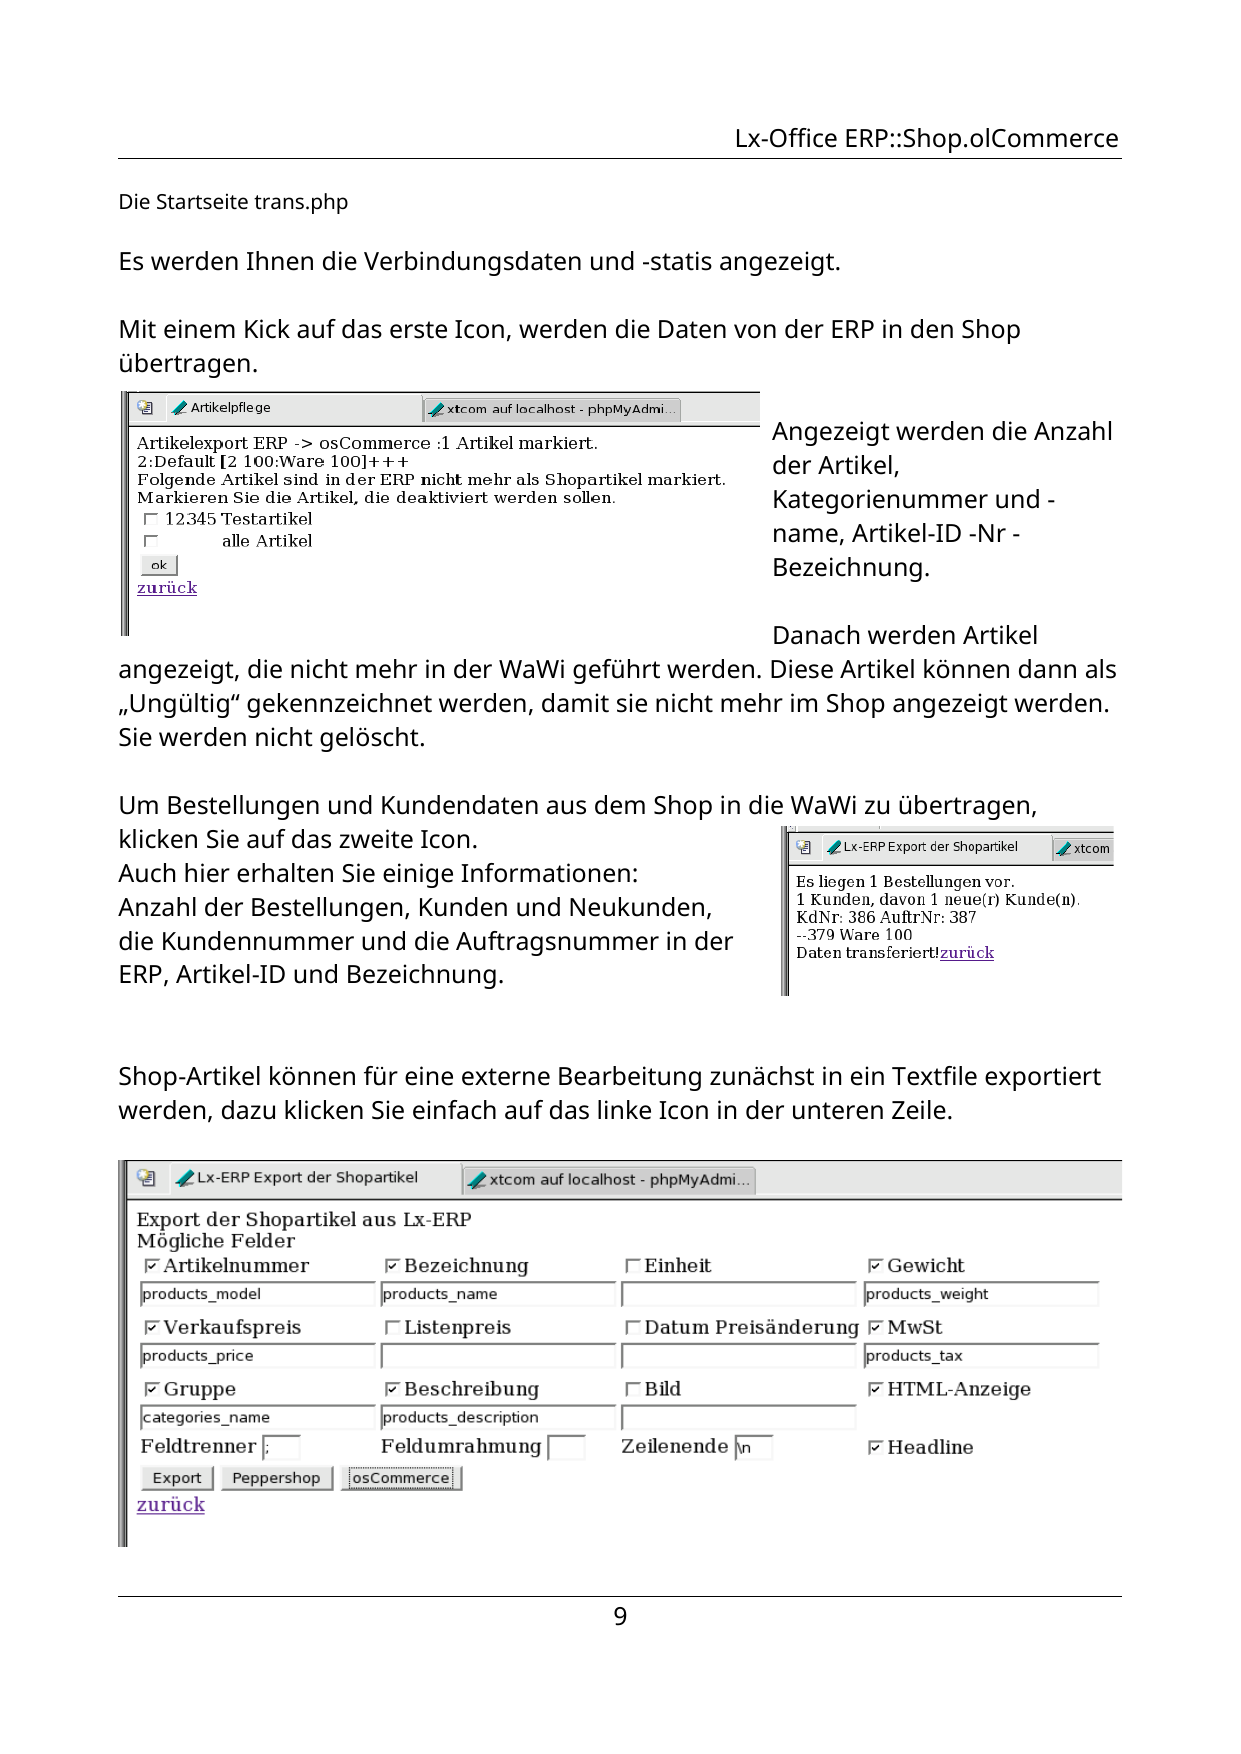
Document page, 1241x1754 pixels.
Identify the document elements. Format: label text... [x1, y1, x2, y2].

text Shop-Artikel können für eine externe Bearbeitung zunächst in ein Textfile exportiert werden, dazu klicken Sie einfach auf das linke Icon in der unteren Zeile. [118, 1059, 1122, 1127]
text Die Startseite trans.php [118, 187, 1122, 216]
text Danach werden Artikel angezeigt, die nicht mehr in der WaWi geführt werden. Diese Artikel können dann als „Ungültig“ gekennzeichnet werden, damit sie nicht mehr im Shop angezeigt werden. Sie werden nicht gelöscht. [118, 617, 1122, 753]
picture [121, 391, 760, 636]
picture [118, 1160, 1123, 1547]
text Um Bestellungen und Kundendaten aus dem Shop in die WaWi zu übertragen, klicken Sie auf das zweite Icon. [118, 787, 1122, 855]
text Anzahl der Bestellungen, Kunden und Neukunden, [118, 889, 781, 923]
text die Kundennummer und die Auftragsnummer in der ERP, Artikel-ID und Bezeichnung. [118, 923, 781, 991]
text Auch hier erhalten Sie einige Informationen: [118, 855, 781, 889]
text Mit einem Kick auf das erste Icon, werden die Daten von der ERP in den Shop übertragen. [118, 312, 1122, 380]
text Angezeigt werden die Anzahl der Artikel, Kategorienummer und -name, Artikel-ID -Nr -Bezeichnung. [760, 414, 1122, 583]
picture [781, 826, 1114, 996]
text Es werden Ihnen die Verbindungsdaten und -statis angezeigt. [118, 244, 1122, 278]
